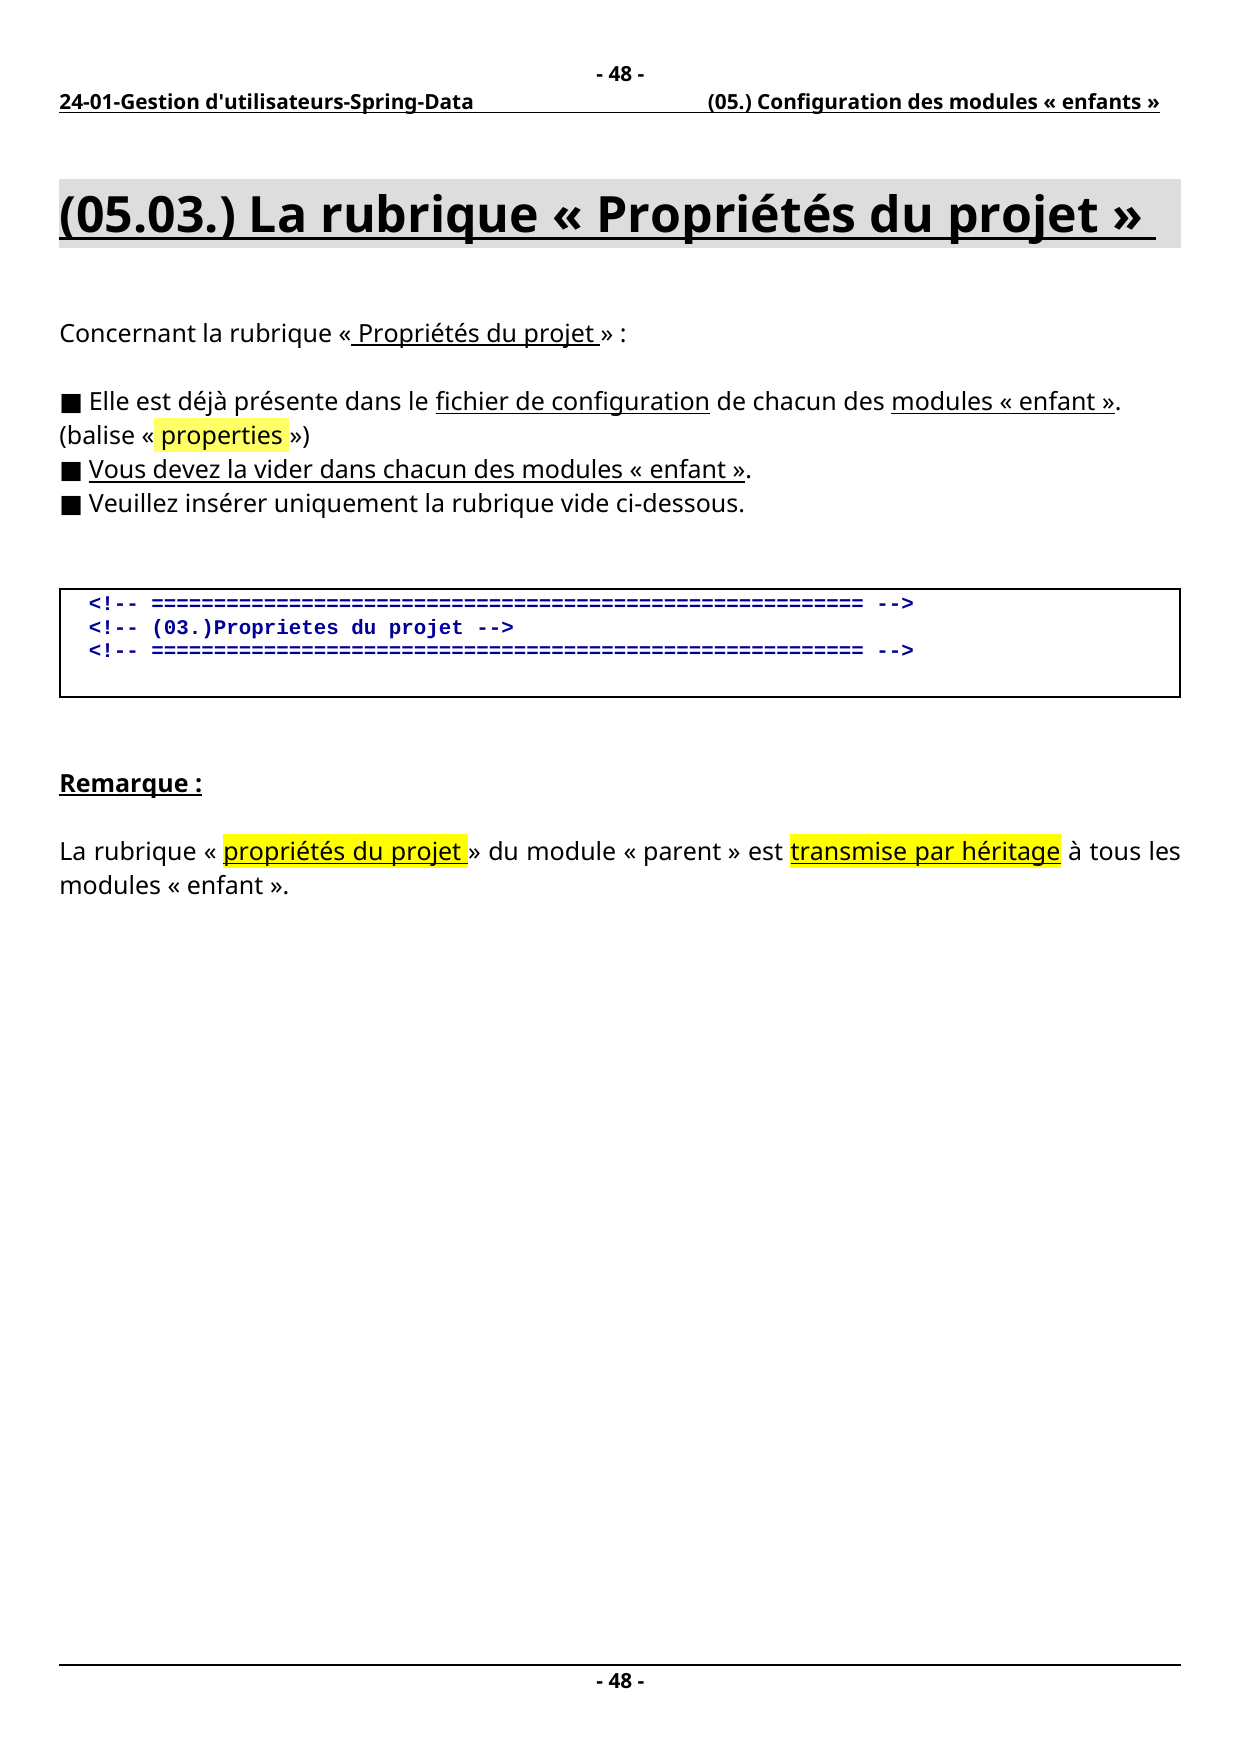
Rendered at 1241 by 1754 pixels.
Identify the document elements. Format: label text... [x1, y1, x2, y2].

text Concernant la rubrique « Propriétés du projet » : [59, 316, 1181, 350]
text <!-- ========================================================= --> <!-- (03.)Proprietes du projet --> <!-- ========================================================= --> [61, 590, 1179, 664]
text Remarque : [59, 766, 1181, 800]
list Elle est déjà présente dans le fichier de configuration de chacun des modules « enfant ». (balise « properties ») [59, 384, 1181, 452]
list Vous devez la vider dans chacun des modules « enfant ». [59, 452, 1181, 486]
list Veuillez insérer uniquement la rubrique vide ci-dessous. [59, 486, 1181, 520]
text La rubrique « propriétés du projet » du module « parent » est transmise par héritage à tous les modules « enfant ». [59, 834, 1181, 902]
text (05.03.) La rubrique « Propriétés du projet » [59, 179, 1181, 248]
